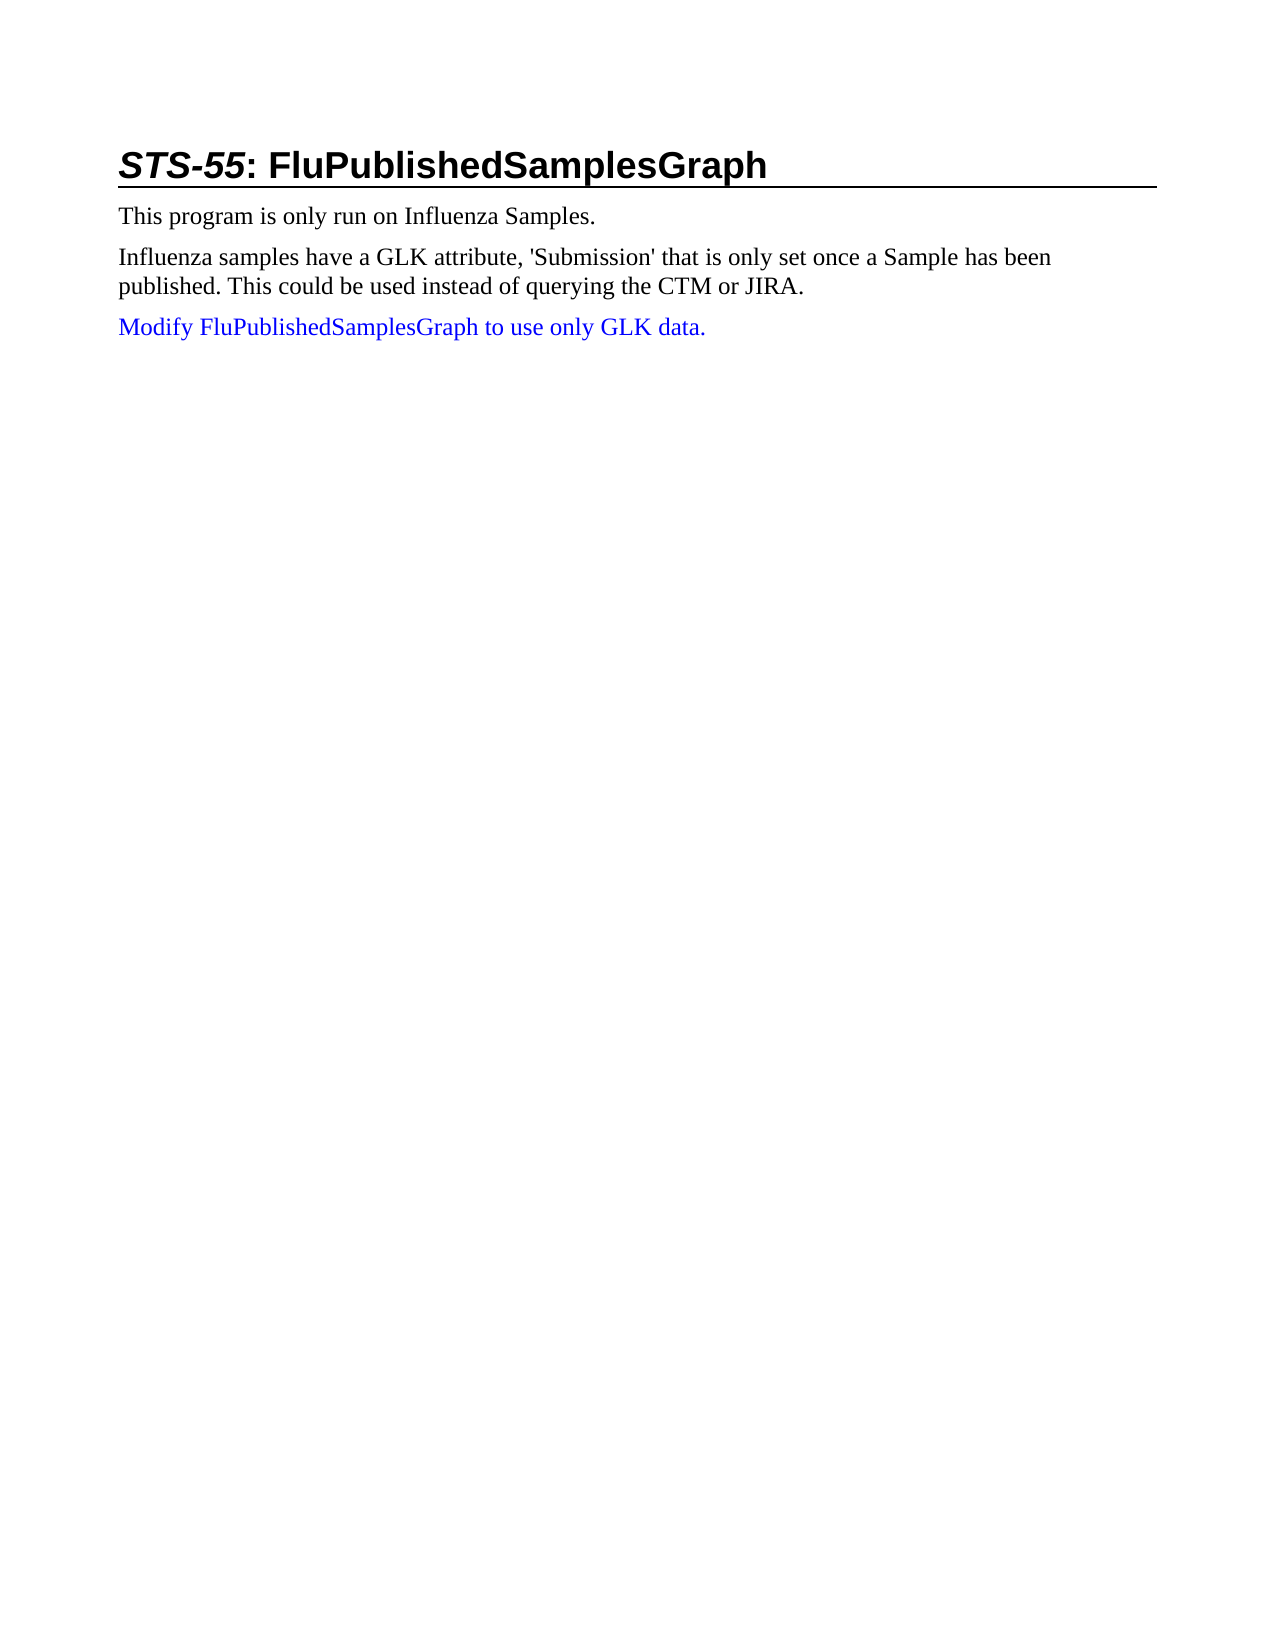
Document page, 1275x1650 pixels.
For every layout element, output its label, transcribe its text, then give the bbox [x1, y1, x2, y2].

text Influenza samples have a GLK attribute, 'Submission' that is only set once a Sample has been published. This could be used instead of querying the CTM or JIRA. [118, 242, 1157, 299]
text This program is only run on Influenza Samples. [118, 201, 1157, 229]
text Modify FluPublishedSamplesGraph to use only GLK data. [118, 312, 1157, 341]
subtitle STS-55: FluPublishedSamplesGraph [118, 143, 1157, 186]
